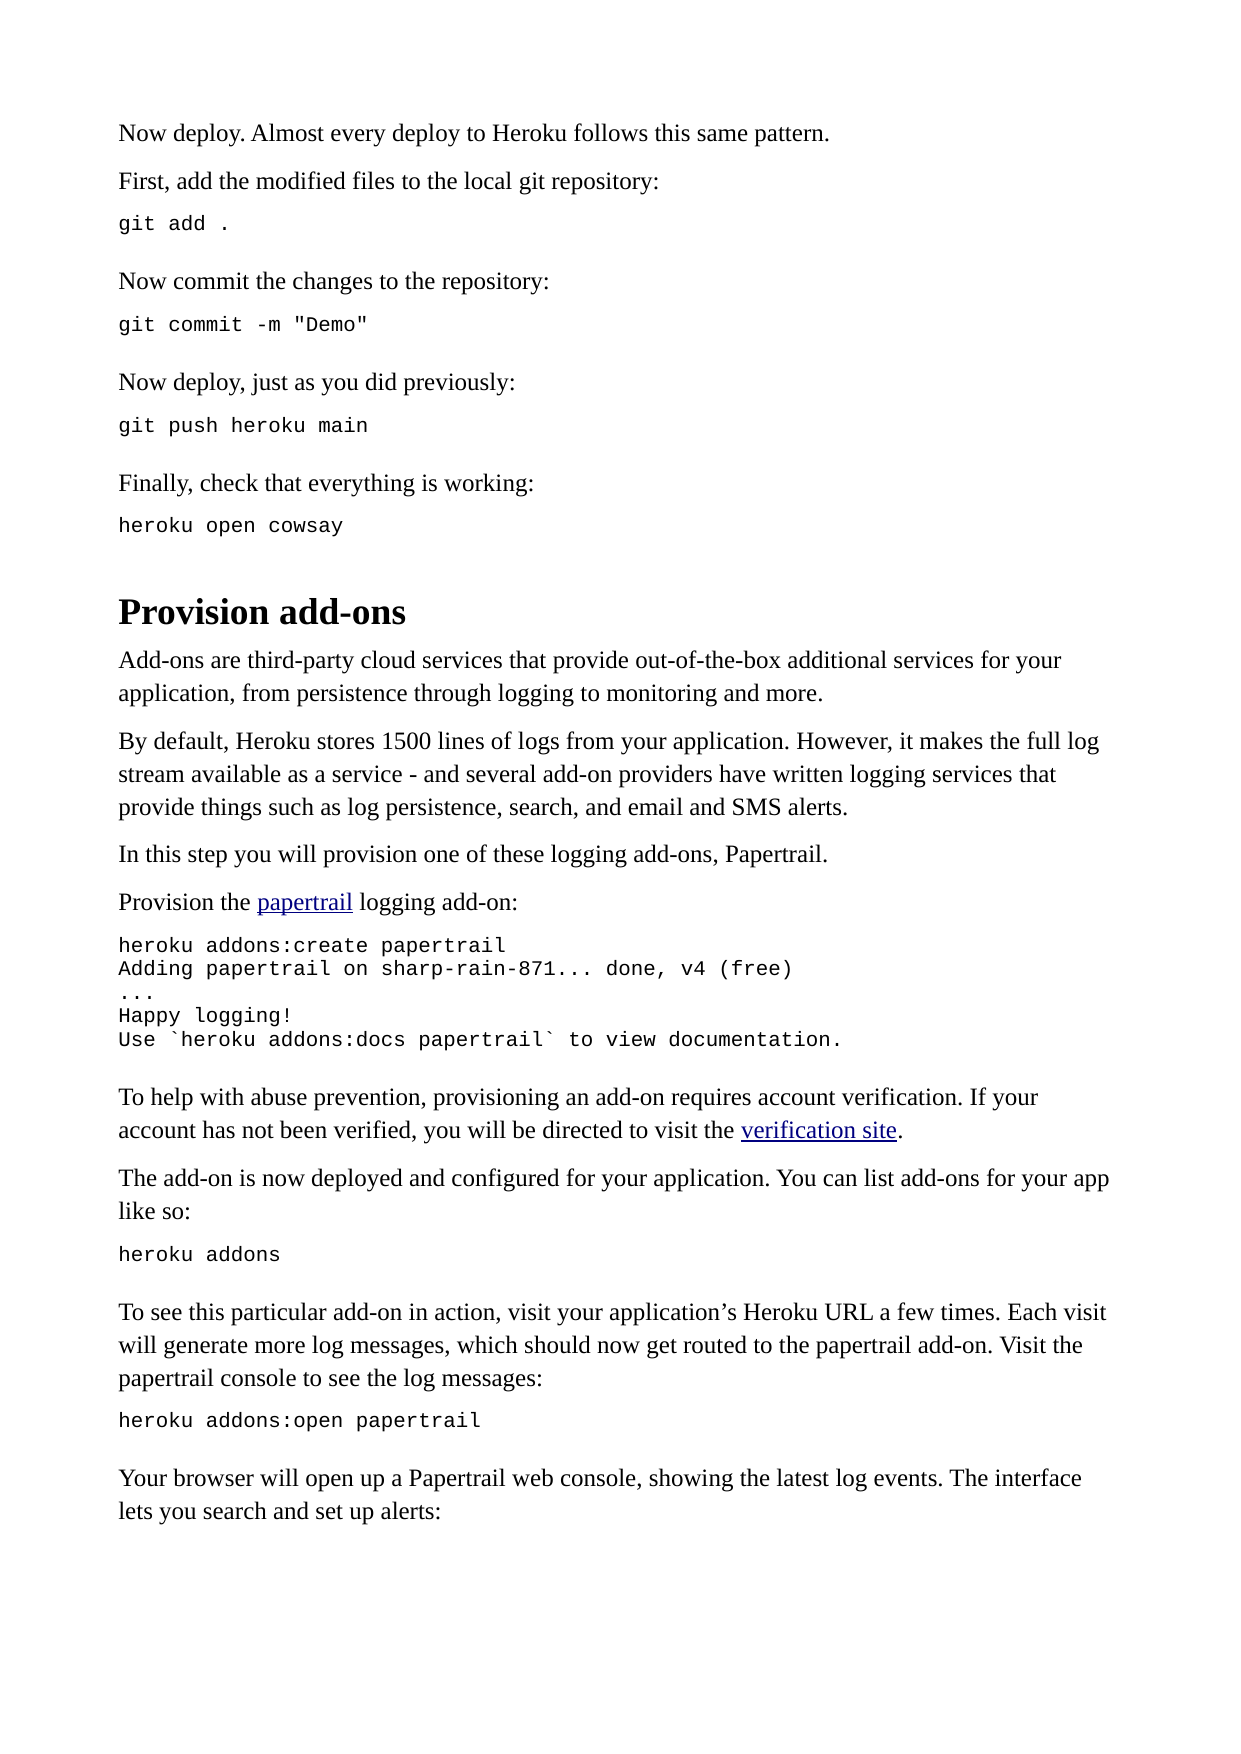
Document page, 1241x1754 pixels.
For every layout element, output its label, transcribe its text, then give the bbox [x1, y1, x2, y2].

text To see this particular add-on in action, visit your application’s Heroku URL a few times. Each visit will generate more log messages, which should now get routed to the papertrail add-on. Visit the papertrail console to see the log messages: [118, 1297, 1122, 1391]
text To help with abuse prevention, provisioning an add-on requires account verification. If your account has not been verified, you will be directed to visit the verification site. [118, 1082, 1122, 1144]
text git push heroku main [118, 415, 1122, 438]
text Provision the papertrail logging add-on: [118, 887, 1122, 916]
text heroku open cowsay [118, 516, 1122, 539]
text Use `heroku addons:docs papertrail` to view documentation. [118, 1029, 1122, 1053]
text git commit -m "Demo" [118, 314, 1122, 338]
text First, add the modified files to the local git repository: [118, 166, 1122, 194]
text By default, Heroku stores 1500 lines of logs from your application. However, it makes the full log stream available as a service - and several add-on providers have written logging services that provide things such as log persistence, search, and email and SMS alerts. [118, 726, 1122, 821]
text Finally, check that everything is working: [118, 468, 1122, 497]
text heroku addons:create papertrail [118, 934, 1122, 958]
text heroku addons:open papertrail [118, 1410, 1122, 1434]
text Add-ons are third-party cloud services that provide out-of-the-box additional services for your application, from persistence through logging to monitoring and more. [118, 645, 1122, 707]
text heroku addons [118, 1243, 1122, 1267]
text Your browser will open up a Papertrail web console, showing the latest log events. The interface lets you search and set up alerts: [118, 1463, 1122, 1525]
text Now commit the changes to the repository: [118, 266, 1122, 295]
text git add . [118, 213, 1122, 237]
text Adding papertrail on sharp-rain-871... done, v4 (free) [118, 958, 1122, 982]
text In this step you will provision one of these logging add-ons, Papertrail. [118, 839, 1122, 868]
text ... [118, 982, 1122, 1006]
text Now deploy, just as you did previously: [118, 367, 1122, 396]
text The add-on is now deployed and configured for your application. You can list add-ons for your app like so: [118, 1163, 1122, 1225]
text Now deploy. Almost every deploy to Heroku follows this same pattern. [118, 118, 1122, 147]
subtitle Provision add-ons [118, 589, 1122, 633]
text Happy logging! [118, 1006, 1122, 1029]
